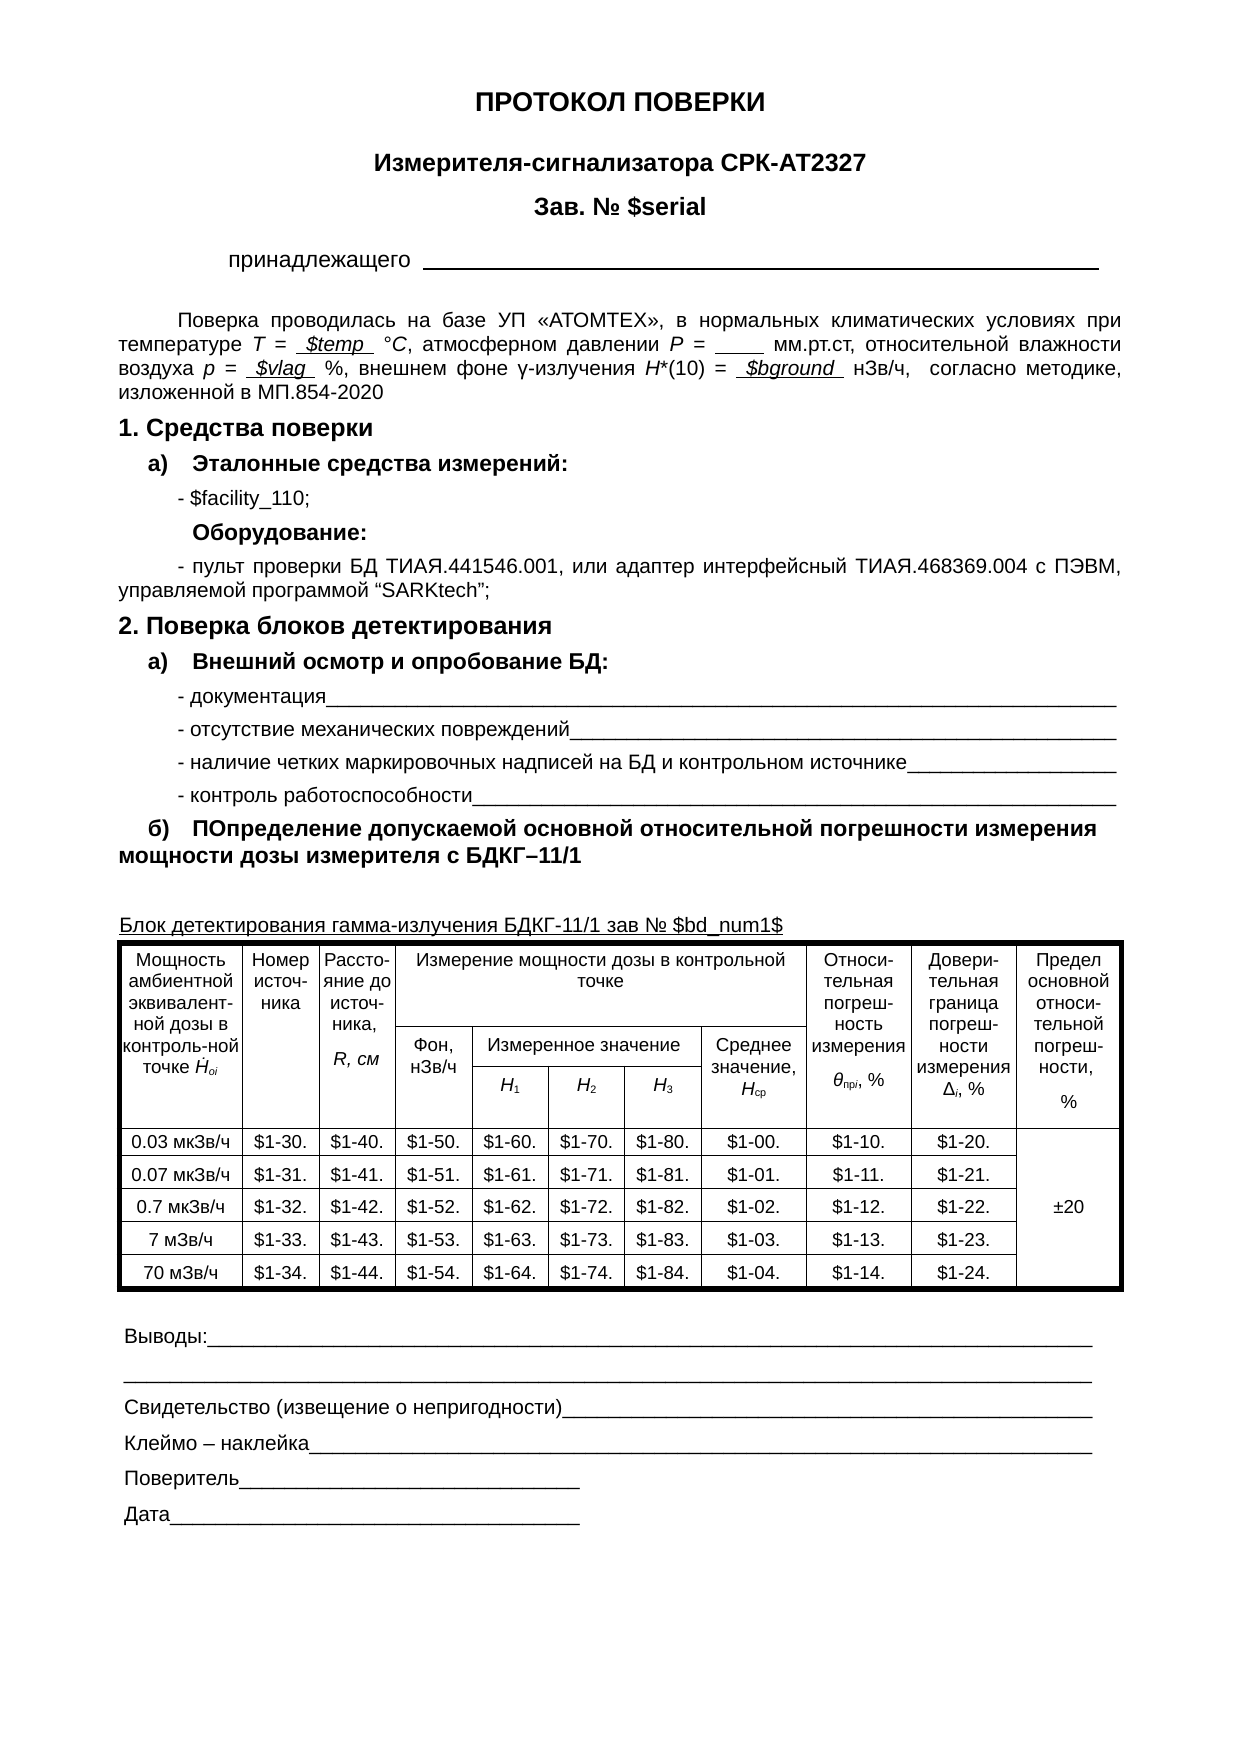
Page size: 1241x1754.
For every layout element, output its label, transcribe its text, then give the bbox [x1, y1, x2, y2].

table_cell $1-04. [702, 1255, 806, 1286]
table_cell $1-60. [473, 1129, 548, 1155]
table_cell $1-50. [396, 1129, 472, 1155]
table_cell $1-73. [549, 1222, 624, 1254]
table_cell $1-00. [702, 1129, 806, 1155]
text - документация [118, 684, 1122, 708]
text - $facility_110; [118, 486, 1122, 509]
text - наличие четких маркировочных надписей на БД и контрольном источнике [118, 749, 1122, 773]
table_cell $1-32. [243, 1189, 319, 1221]
table_cell $1-51. [396, 1156, 472, 1188]
table_cell $1-20. [912, 1129, 1016, 1155]
table_cell $1-64. [473, 1255, 548, 1286]
table_cell H3 [625, 1067, 701, 1127]
table_cell $1-82. [625, 1189, 701, 1221]
table_cell $1-41. [320, 1156, 395, 1188]
text - пульт проверки БД ТИАЯ.441546.001, или адаптер интерфейсный ТИАЯ.468369.004 с ПЭВМ, управляемой программой “SARKtech”; [118, 554, 1122, 602]
text б) ПОпределение допускаемой основной относительной погрешности измерения мощности дозы измерителя с БДКГ–11/1 [118, 815, 1122, 868]
table_cell Номер источ-ника [243, 946, 319, 1127]
table_cell Мощность амбиентной эквивалент-ной дозы в контроль-ной точке Ḣoi [122, 946, 242, 1127]
table_cell 7 мЗв/ч [122, 1222, 242, 1254]
table_cell $1-10. [807, 1129, 911, 1155]
table_cell $1-14. [807, 1255, 911, 1286]
table_cell $1-52. [396, 1189, 472, 1221]
table_cell $1-21. [912, 1156, 1016, 1188]
table_cell $1-61. [473, 1156, 548, 1188]
table_header Выводы: [118, 1319, 1122, 1354]
table_cell Относи-тельная погреш-ность измерения θпрi, % [807, 946, 911, 1127]
table_cell $1-54. [396, 1255, 472, 1286]
table_cell Среднее значение, Hср [702, 1027, 806, 1127]
text Измерипринадлежащего . . [118, 244, 1122, 272]
text Измерителя-сигнализатора СРК-АТ2327 [118, 148, 1122, 177]
table_cell $1-13. [807, 1222, 911, 1254]
table_cell $1-33. [243, 1222, 319, 1254]
table_cell $1-31. [243, 1156, 319, 1188]
table_cell $1-83. [625, 1222, 701, 1254]
table_cell ±20 [1017, 1129, 1119, 1286]
table_cell $1-11. [807, 1156, 911, 1188]
table_cell $1-40. [320, 1129, 395, 1155]
table_cell $1-81. [625, 1156, 701, 1188]
text - отсутствие механических повреждений [118, 717, 1122, 741]
table_cell $1-03. [702, 1222, 806, 1254]
text 2. Поверка блоков детектирования [118, 611, 1122, 639]
table_cell Измерение мощности дозы в контрольной точке [396, 946, 806, 1026]
text ПРОТОКОЛ ПОВЕРКИ [118, 86, 1122, 117]
table_cell $1-70. [549, 1129, 624, 1155]
table_cell Измеренное значение [473, 1027, 701, 1066]
text а) Эталонные средства измерений: [118, 450, 1122, 477]
table_cell $1-24. [912, 1255, 1016, 1286]
table_cell [118, 1354, 1122, 1389]
table_cell $1-43. [320, 1222, 395, 1254]
table_cell $1-02. [702, 1189, 806, 1221]
table_cell $1-63. [473, 1222, 548, 1254]
table_cell $1-01. [702, 1156, 806, 1188]
text 1. Средства поверки [118, 412, 1122, 441]
table_cell $1-34. [243, 1255, 319, 1286]
table_cell $1-80. [625, 1129, 701, 1155]
table_cell Поверитель [118, 1460, 1122, 1496]
table_cell Довери-тельная граница погреш-ности измерения Δi, % [912, 946, 1016, 1127]
table_cell Свидетельство (извещение о непригодности) [118, 1389, 1122, 1425]
table_cell $1-53. [396, 1222, 472, 1254]
table_cell $1-62. [473, 1189, 548, 1221]
table_cell $1-22. [912, 1189, 1016, 1221]
table_cell Предел основной относи-тельной погреш-ности, % [1017, 946, 1119, 1127]
table_cell $1-74. [549, 1255, 624, 1286]
table_cell $1-71. [549, 1156, 624, 1188]
table_cell $1-12. [807, 1189, 911, 1221]
text а) Внешний осмотр и опробование БД: [118, 648, 1122, 675]
text - контроль работоспособности [118, 782, 1122, 806]
table_cell 70 мЗв/ч [122, 1255, 242, 1286]
table_cell Клеймо – наклейка [118, 1425, 1122, 1460]
table_cell Фон, нЗв/ч [396, 1027, 472, 1127]
text Зав. № $serial [118, 192, 1122, 220]
table_cell $1-30. [243, 1129, 319, 1155]
table_cell H1 [473, 1067, 548, 1127]
table_cell 0.07 мкЗв/ч [122, 1156, 242, 1188]
table_cell H2 [549, 1067, 624, 1127]
table_cell $1-72. [549, 1189, 624, 1221]
table_cell 0.7 мкЗв/ч [122, 1189, 242, 1221]
table_cell 0.03 мкЗв/ч [122, 1129, 242, 1155]
table_cell Дата [118, 1496, 1122, 1531]
table_cell Рассто-яние до источ-ника, R, см [320, 946, 395, 1127]
table_cell $1-84. [625, 1255, 701, 1286]
text Оборудование: [118, 518, 1122, 545]
table_cell $1-44. [320, 1255, 395, 1286]
table_cell $1-42. [320, 1189, 395, 1221]
table_cell $1-23. [912, 1222, 1016, 1254]
text Поверка проводилась на базе УП «АТОМТЕХ», в нормальных климатических условиях при температуре Т = $temp °С, атмосферном давлении Р = мм.рт.ст, относительной влажности воздуха р = $vlag %, внешнем фоне γ-излучения H*(10) = $bground нЗв/ч, согласно методике, изложенной в МП.854-2020 [118, 308, 1122, 403]
table_header Блок детектирования гамма-излучения БДКГ-11/1 зав № $bd_num1$ [119, 894, 1121, 940]
